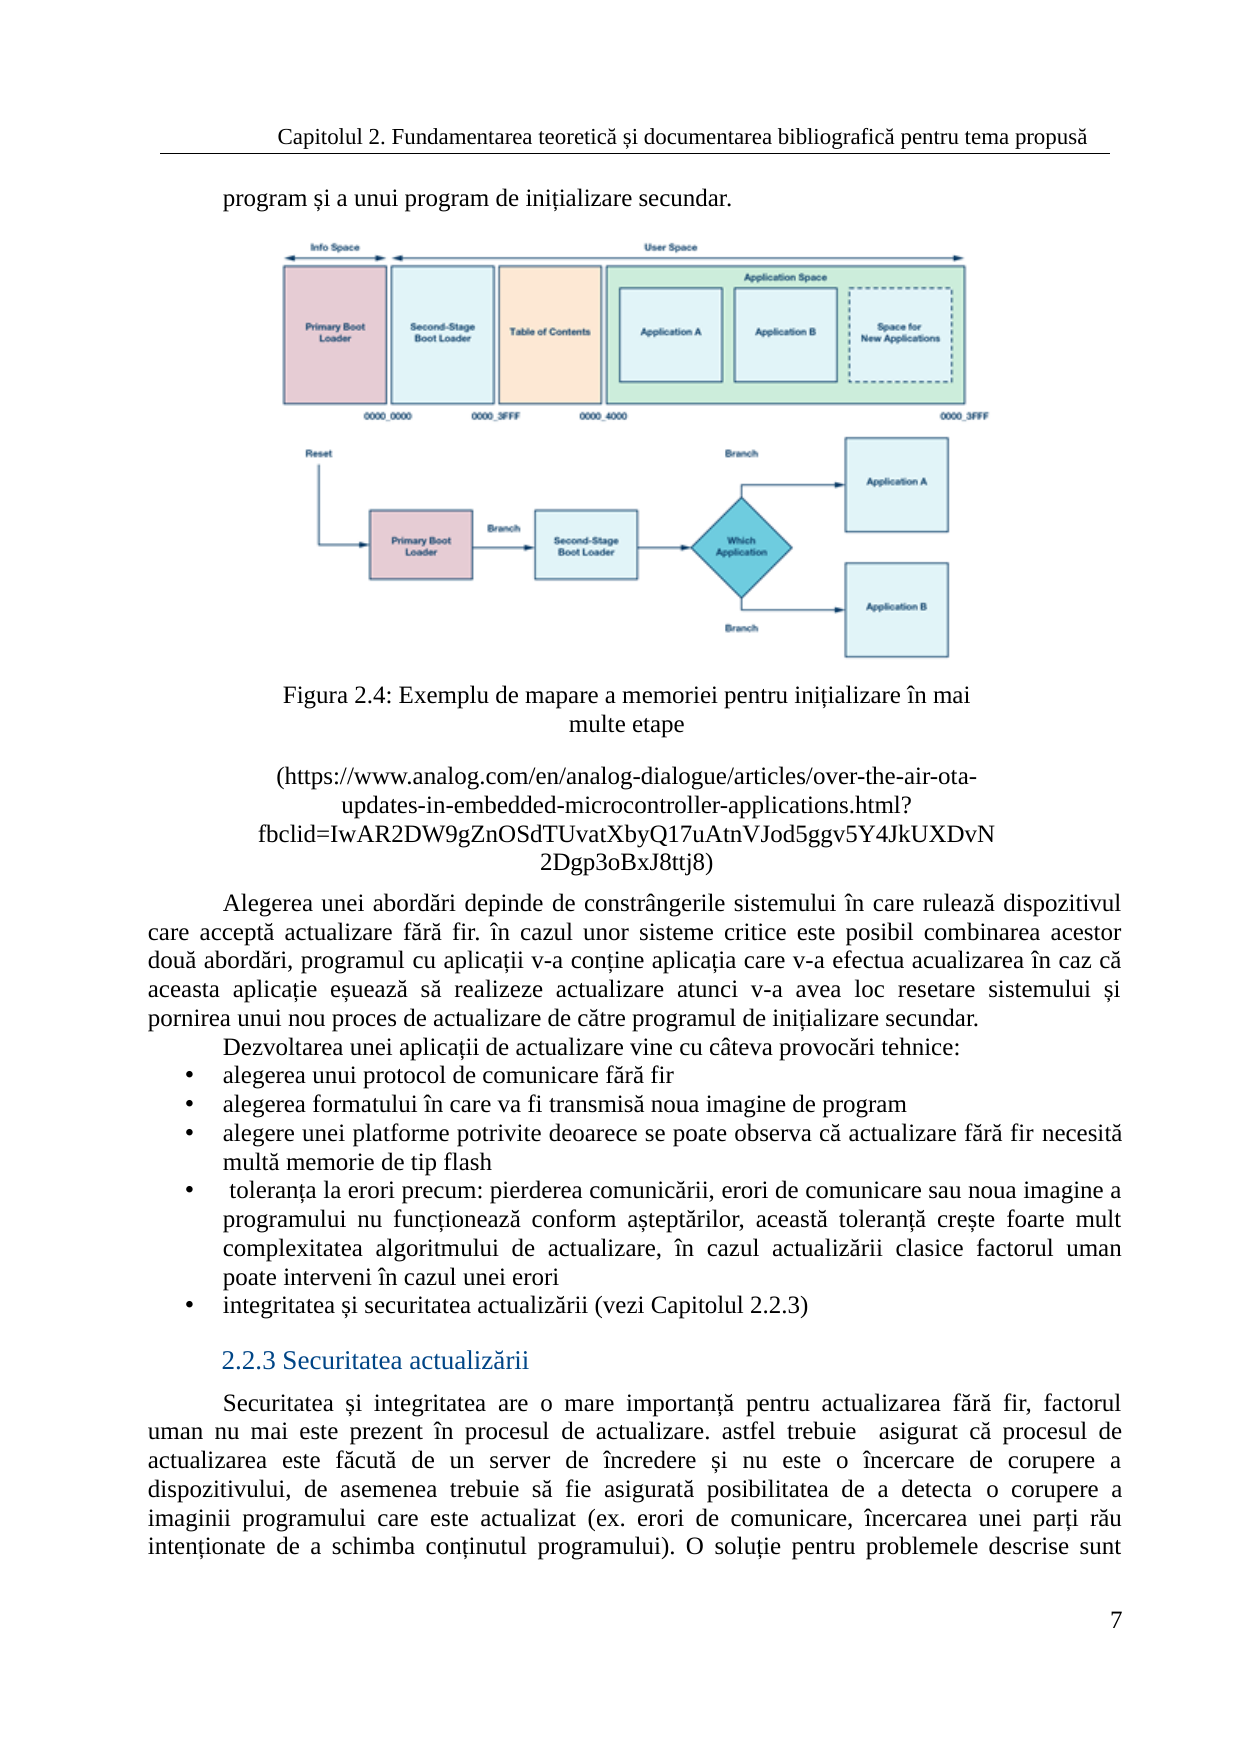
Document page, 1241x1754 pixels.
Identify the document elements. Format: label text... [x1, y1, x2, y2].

text Securitatea și integritatea are o mare importanță pentru actualizarea fără fir, factorul uman nu mai este prezent în procesul de actualizare. astfel trebuie asigurat că procesul de actualizarea este făcută de un server de încredere și nu este o încercare de corupere a dispozitivului, de asemenea trebuie să fie asigurată posibilitatea de a detecta o corupere a imaginii programului care este actualizat (ex. erori de comunicare, încercarea unei parți rău intenționate de a schimba conținutul programului). O soluție pentru problemele descrise sunt [148, 1388, 1122, 1560]
list alegerea formatului în care va fi transmisă noua imagine de program [185, 1089, 1122, 1118]
subtitle 2.2.3 Securitatea actualizării [221, 1344, 1122, 1375]
list integritatea și securitatea actualizării (vezi Capitolul 2.2.3) [185, 1291, 1122, 1319]
text Dezvoltarea unei aplicații de actualizare vine cu câteva provocări tehnice: [148, 1032, 1122, 1061]
text (https://www.analog.com/en/analog-dialogue/articles/over-the-air-ota-updates-in-embedded-microcontroller-applications.html?fbclid=IwAR2DW9gZnOSdTUvatXbyQ17uAtnVJod5ggv5Y4JkUXDvN2Dgp3oBxJ8ttj8) [253, 761, 1000, 876]
picture [253, 223, 1001, 675]
text Alegerea unei abordări depinde de constrângerile sistemului în care rulează dispozitivul care acceptă actualizare fără fir. în cazul unor sisteme critice este posibil combinarea acestor două abordări, programul cu aplicații v-a conține aplicația care v-a efectua acualizarea în caz că aceasta aplicație eșuează să realizeze actualizare atunci v-a avea loc resetare sistemului și pornirea unui nou proces de actualizare de către programul de inițializare secundar. [148, 211, 1122, 1032]
list toleranța la erori precum: pierderea comunicării, erori de comunicare sau noua imagine a programului nu funcționează conform așteptărilor, această toleranță crește foarte mult complexitatea algoritmului de actualizare, în cazul actualizării clasice factorul uman poate interveni în cazul unei erori [185, 1176, 1122, 1291]
list program și a unui program de inițializare secundar. [185, 183, 1122, 211]
text Figura 2.4: Exemplu de mapare a memoriei pentru inițializare în mai multe etape [253, 675, 1000, 738]
list alegere unei platforme potrivite deoarece se poate observa că actualizare fără fir necesită multă memorie de tip flash [185, 1118, 1122, 1176]
list alegerea unui protocol de comunicare fără fir [185, 1061, 1122, 1089]
